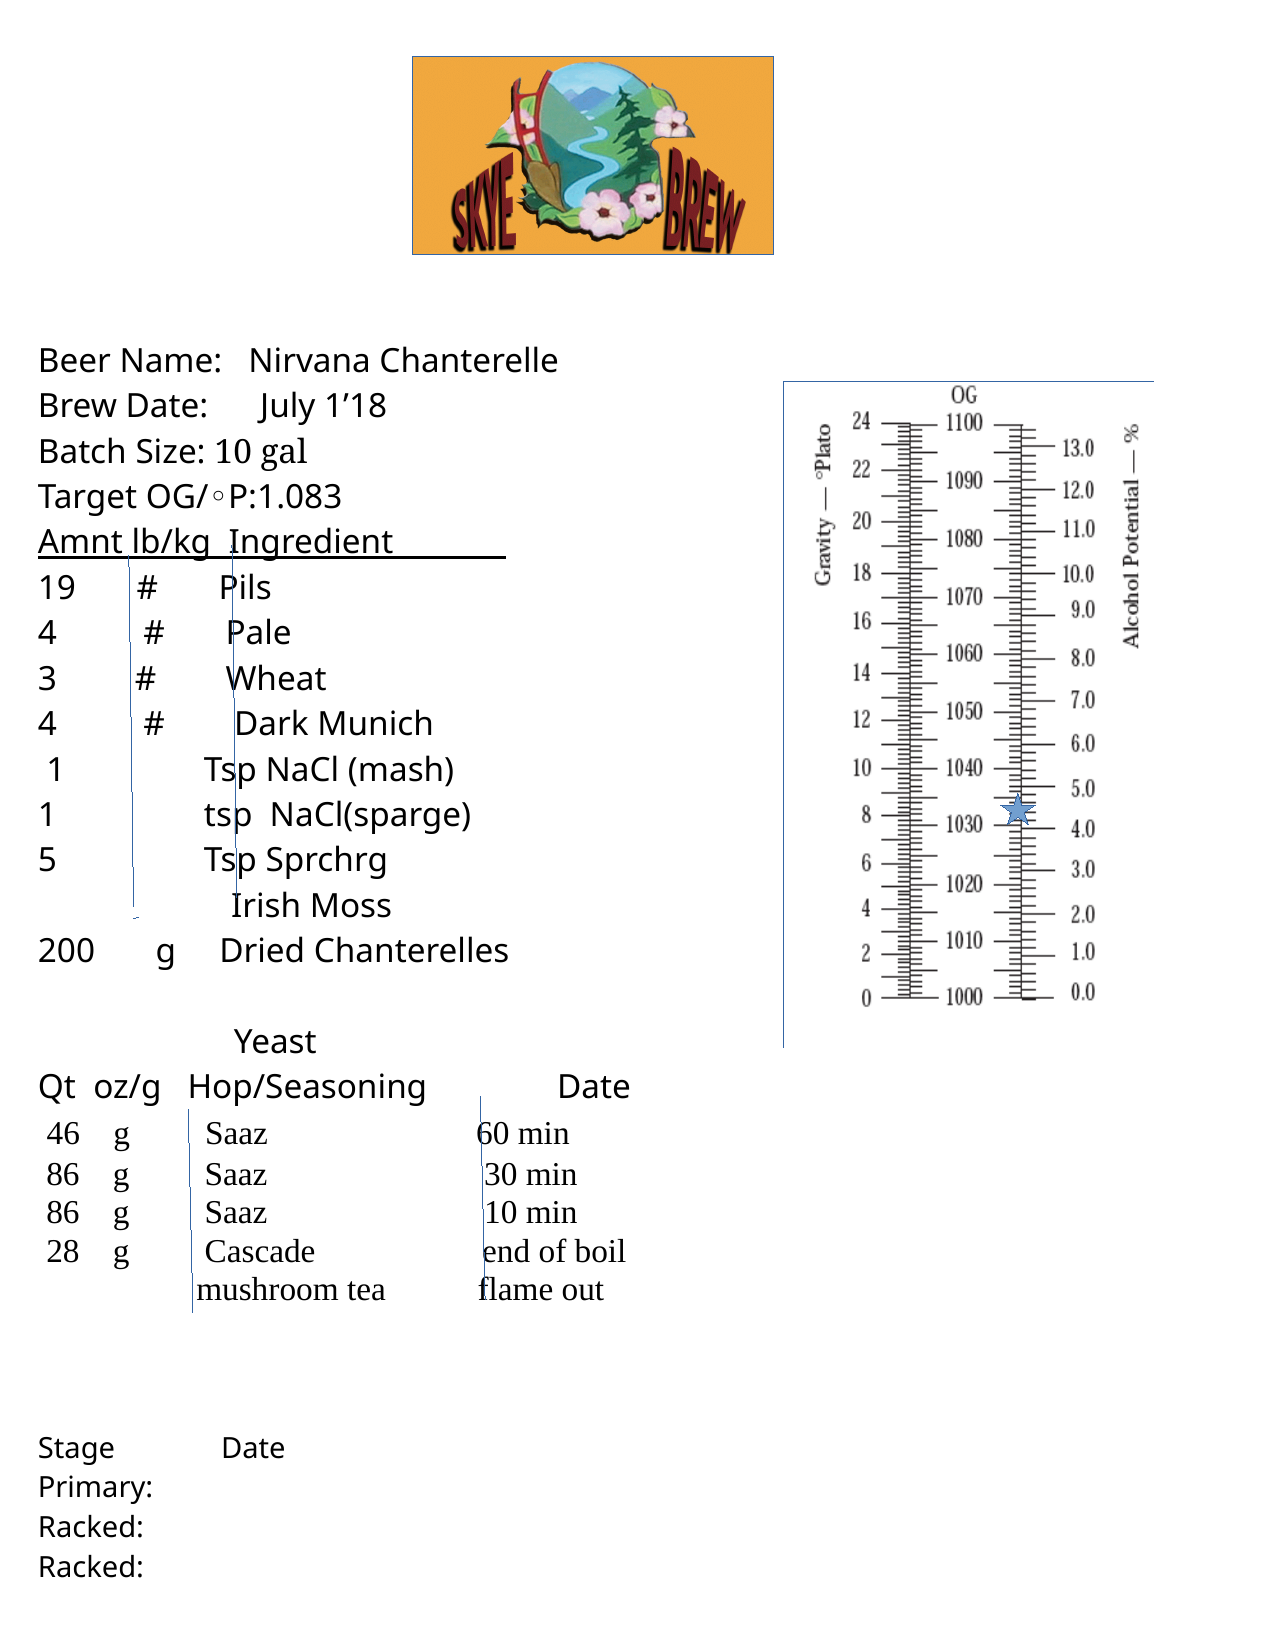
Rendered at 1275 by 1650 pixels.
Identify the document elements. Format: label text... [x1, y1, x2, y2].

text Primary: [38, 1467, 1237, 1506]
text [1154, 836, 1237, 882]
text mushroom tea flame out [38, 1269, 1237, 1307]
text [1154, 427, 1237, 473]
text Racked: [38, 1546, 1237, 1586]
text # Wheat [131, 654, 783, 700]
text 4 # Pale [233, 609, 783, 654]
text 1 [38, 745, 131, 791]
text 1 tsp NaCl(sparge) [38, 791, 235, 836]
text Irish Moss [38, 882, 783, 927]
text [1154, 654, 1237, 700]
text 200 g Dried Chanterelles [38, 927, 783, 972]
text [1154, 927, 1237, 972]
text Qt oz/g Hop/Seasoning Date [38, 1063, 1237, 1109]
text 1 tsp NaCl(sparge) [1154, 791, 1237, 836]
text 86 g Saaz 10 min [38, 1192, 1237, 1231]
text 28 g [38, 1231, 191, 1269]
text 86 g Saaz 30 min [38, 1154, 1237, 1192]
text 19 # Pils [1154, 564, 1237, 609]
text 19 # Pils [233, 564, 783, 609]
text [1154, 745, 1237, 791]
text Cascade [192, 1231, 484, 1269]
text Yeast [38, 1018, 1237, 1063]
text Brew Date: July 1’18 [38, 382, 783, 427]
text Stage Date [38, 1427, 1237, 1467]
text 4 # [38, 700, 234, 745]
text Dark Munich [235, 700, 783, 745]
text Beer Name: Nirvana Chanterelle [38, 337, 1237, 382]
text 3 [38, 654, 130, 700]
text Tsp NaCl (mash) [132, 745, 783, 791]
text 4 # Pale [38, 609, 233, 654]
text end of boil [484, 1231, 1237, 1269]
text [1154, 382, 1237, 427]
text Racked: [38, 1506, 1237, 1546]
text [1154, 518, 1237, 564]
text [1154, 473, 1237, 518]
text 46 g Saaz 60 min [38, 1109, 1237, 1154]
text [1154, 700, 1237, 745]
text 1 tsp NaCl(sparge) [236, 791, 783, 836]
text [1154, 882, 1237, 927]
text Target OG/◦P:1.083 [38, 473, 783, 518]
text 19 # Pils [38, 564, 232, 609]
text Batch Size: 10 gal [38, 427, 783, 473]
text Amnt lb/kg Ingredient [38, 518, 783, 564]
text 4 # Pale [1154, 609, 1237, 654]
text 5 Tsp Sprchrg [38, 836, 783, 882]
